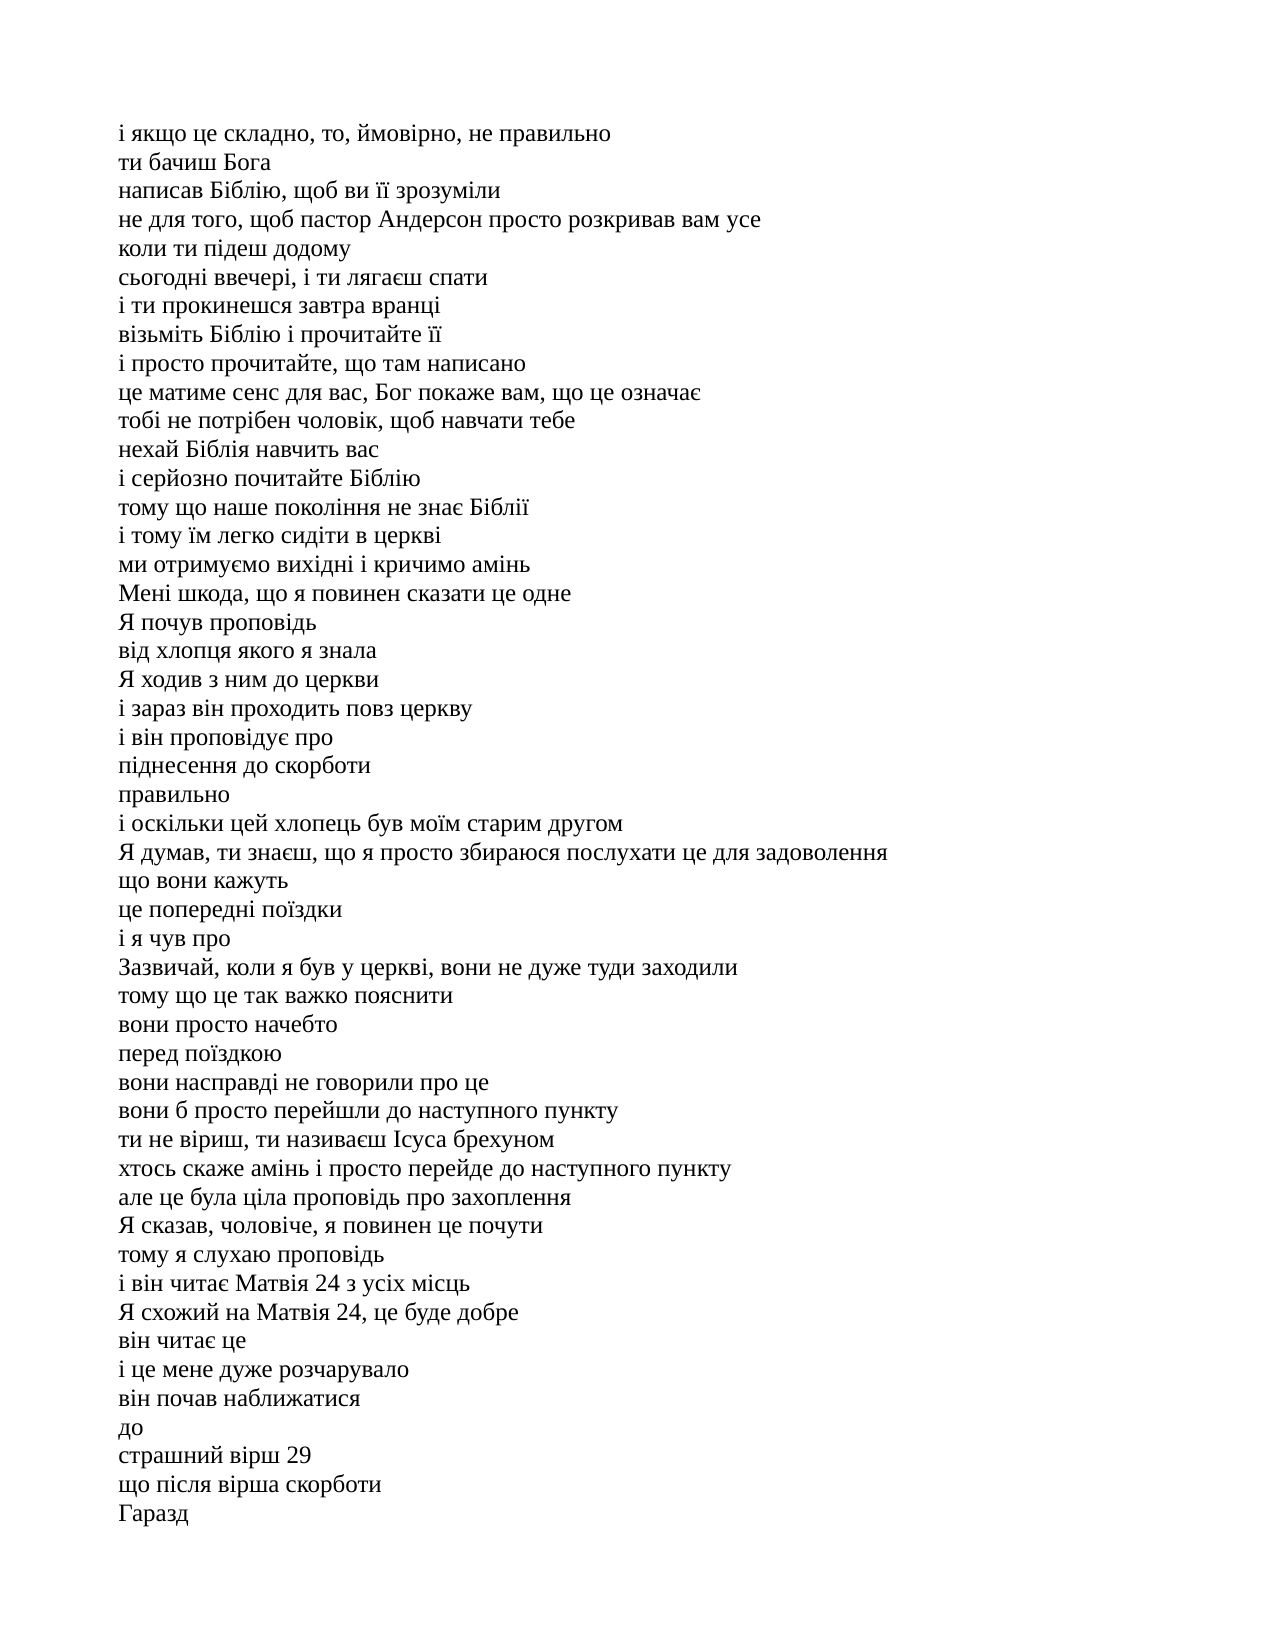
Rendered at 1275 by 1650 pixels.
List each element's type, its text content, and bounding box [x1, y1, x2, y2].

text написав Біблію, щоб ви її зрозуміли [118, 176, 1157, 204]
text вони б просто перейшли до наступного пункту [118, 1096, 1157, 1124]
text тобі не потрібен чоловік, щоб навчати тебе [118, 406, 1157, 434]
text ти бачиш Бога [118, 147, 1157, 176]
text тому що це так важко пояснити [118, 981, 1157, 1009]
text Зазвичай, коли я був у церкві, вони не дуже туди заходили [118, 952, 1157, 981]
text Я почув проповідь [118, 607, 1157, 636]
text сьогодні ввечері, і ти лягаєш спати [118, 262, 1157, 291]
text і оскільки цей хлопець був моїм старим другом [118, 808, 1157, 837]
text Я схожий на Матвія 24, це буде добре [118, 1297, 1157, 1326]
text ми отримуємо вихідні і кричимо амінь [118, 549, 1157, 578]
text Я ходив з ним до церкви [118, 664, 1157, 693]
text і просто прочитайте, що там написано [118, 348, 1157, 377]
text не для того, щоб пастор Андерсон просто розкривав вам усе [118, 204, 1157, 233]
text і він проповідує про [118, 722, 1157, 751]
text від хлопця якого я знала [118, 636, 1157, 664]
text правильно [118, 779, 1157, 808]
text і я чув про [118, 923, 1157, 952]
text тому що наше покоління не знає Біблії [118, 492, 1157, 521]
text Я думав, ти знаєш, що я просто збираюся послухати це для задоволення [118, 837, 1157, 866]
text і зараз він проходить повз церкву [118, 693, 1157, 722]
text хтось скаже амінь і просто перейде до наступного пункту [118, 1153, 1157, 1182]
text перед поїздкою [118, 1038, 1157, 1067]
text і він читає Матвія 24 з усіх місць [118, 1268, 1157, 1297]
text це попередні поїздки [118, 894, 1157, 923]
text ти не віриш, ти називаєш Ісуса брехуном [118, 1124, 1157, 1153]
text але це була ціла проповідь про захоплення [118, 1182, 1157, 1211]
text страшний вірш 29 [118, 1441, 1157, 1469]
text це матиме сенс для вас, Бог покаже вам, що це означає [118, 377, 1157, 406]
text нехай Біблія навчить вас [118, 434, 1157, 463]
text і це мене дуже розчарувало [118, 1354, 1157, 1383]
text коли ти підеш додому [118, 233, 1157, 262]
text до [118, 1412, 1157, 1441]
text що після вірша скорботи [118, 1469, 1157, 1498]
text він читає це [118, 1326, 1157, 1354]
text піднесення до скорботи [118, 751, 1157, 779]
text Я сказав, чоловіче, я повинен це почути [118, 1211, 1157, 1239]
text і серйозно почитайте Біблію [118, 463, 1157, 492]
text що вони кажуть [118, 866, 1157, 894]
text він почав наближатися [118, 1383, 1157, 1412]
text візьміть Біблію і прочитайте її [118, 319, 1157, 348]
text Мені шкода, що я повинен сказати це одне [118, 578, 1157, 607]
text і ти прокинешся завтра вранці [118, 291, 1157, 319]
text вони просто начебто [118, 1009, 1157, 1038]
text вони насправді не говорили про це [118, 1067, 1157, 1096]
text тому я слухаю проповідь [118, 1239, 1157, 1268]
text і якщо це складно, то, ймовірно, не правильно [118, 118, 1157, 147]
text Гаразд [118, 1498, 1157, 1527]
text і тому їм легко сидіти в церкві [118, 521, 1157, 549]
